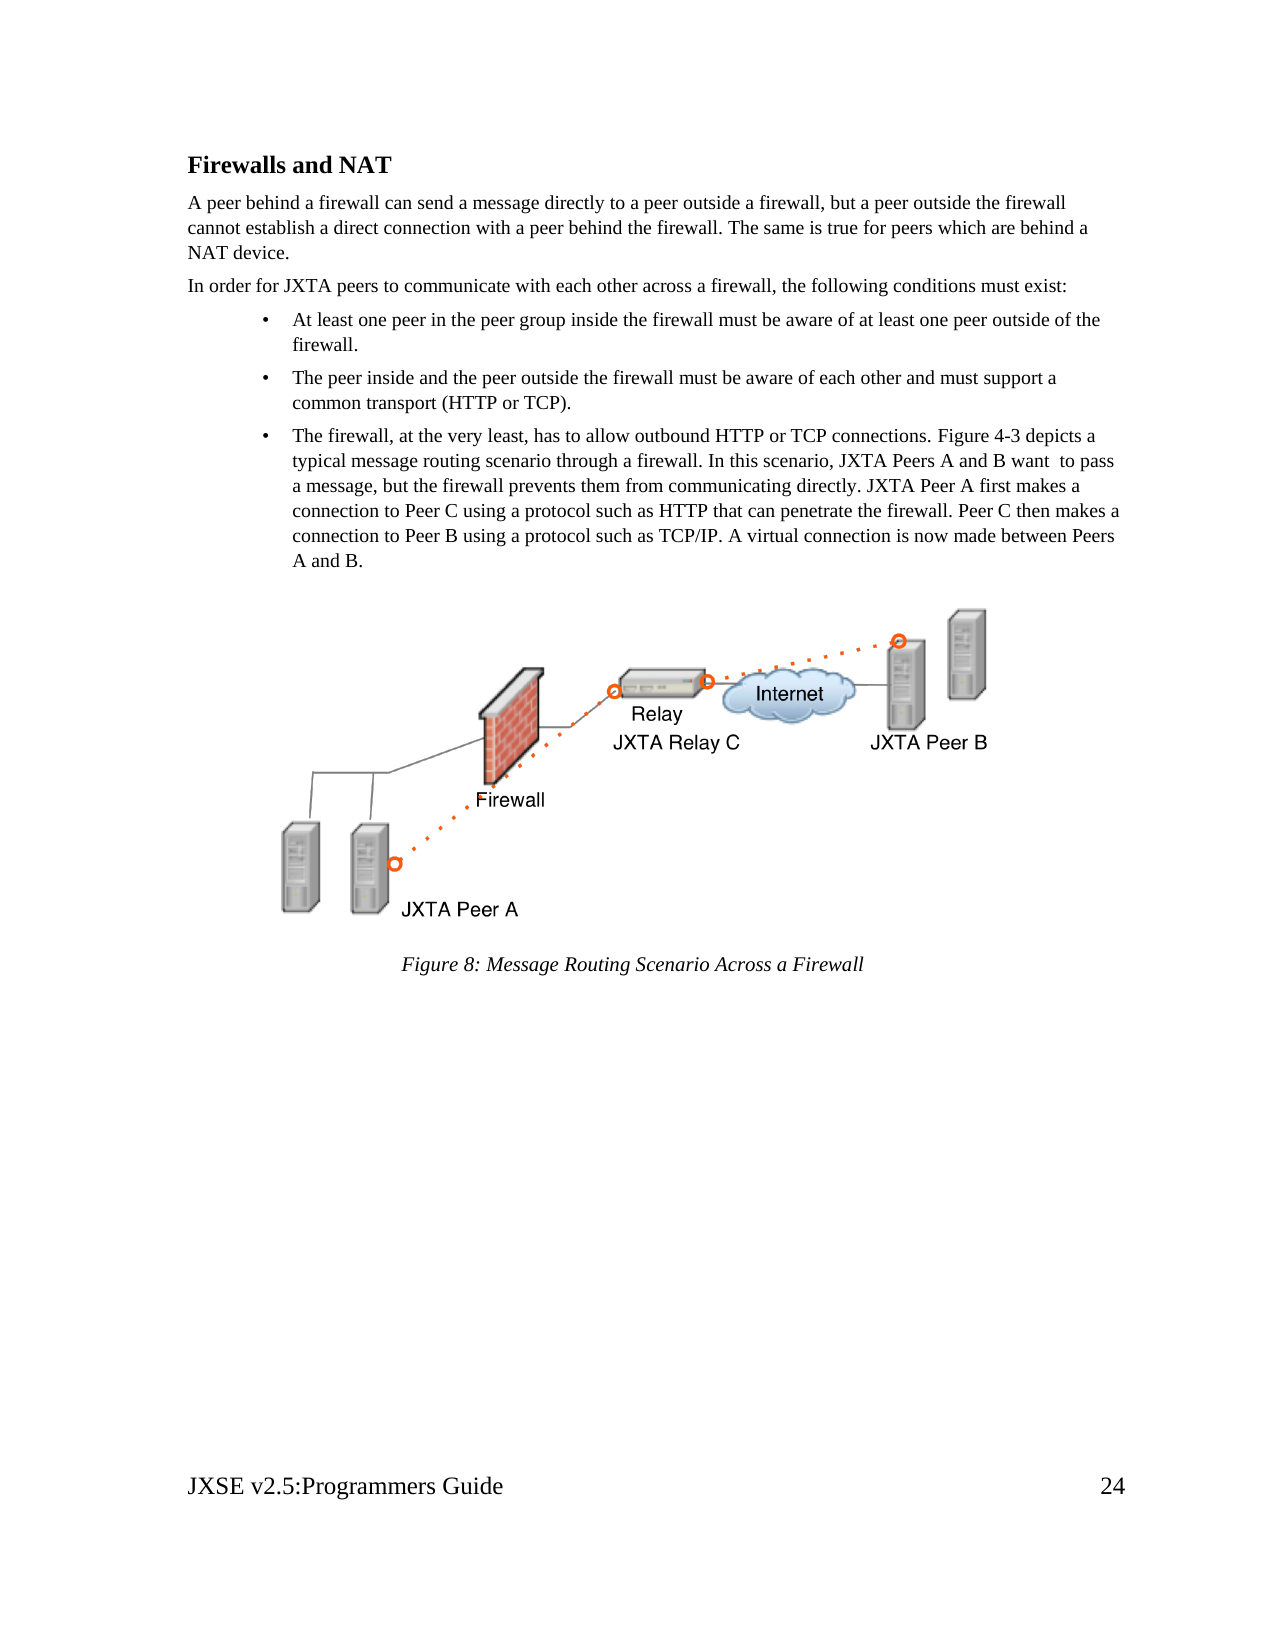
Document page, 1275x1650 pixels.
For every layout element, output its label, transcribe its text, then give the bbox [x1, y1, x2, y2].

list The peer inside and the peer outside the firewall must be aware of each other and must support a common transport (HTTP or TCP). [225, 364, 1125, 414]
list At least one peer in the peer group inside the firewall must be aware of at least one peer outside of the firewall. [225, 306, 1125, 356]
picture [183, 597, 1084, 954]
text A peer behind a firewall can send a message directly to a peer outside a firewall, but a peer outside the firewall cannot establish a direct connection with a peer behind the firewall. The same is true for peers which are behind a NAT device. [187, 189, 1125, 264]
text Figure 8: Message Routing Scenario Across a Firewall [184, 954, 1083, 976]
list The firewall, at the very least, has to allow outbound HTTP or TCP connections. Figure 4-3 depicts a typical message routing scenario through a firewall. In this scenario, JXTA Peers A and B want to pass a message, but the firewall prevents them from communicating directly. JXTA Peer A first makes a connection to Peer C using a protocol such as HTTP that can penetrate the firewall. Peer C then makes a connection to Peer B using a protocol such as TCP/IP. A virtual connection is now made between Peers A and B. [225, 423, 1125, 573]
text Firewalls and NAT [187, 150, 1125, 179]
text In order for JXTA peers to communicate with each other across a firewall, the following conditions must exist: [187, 273, 1125, 298]
